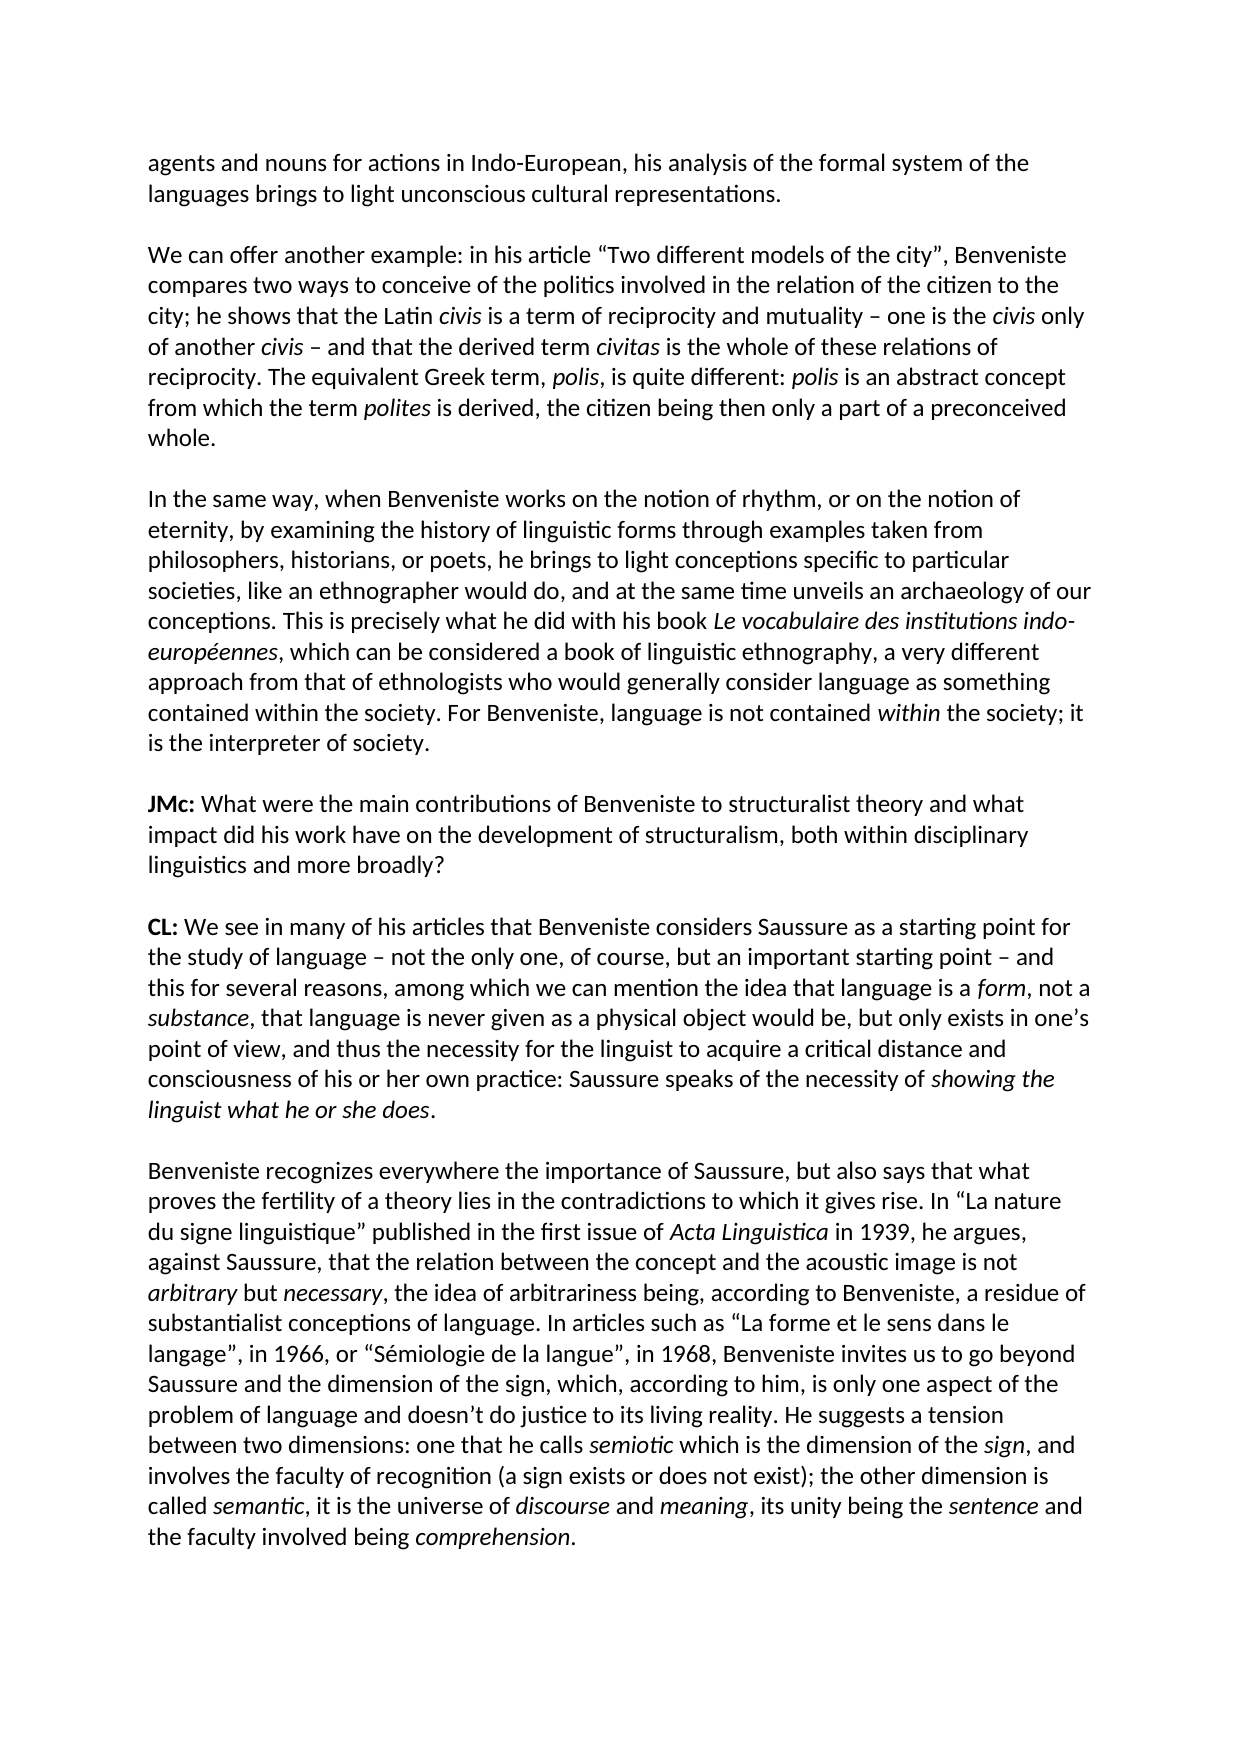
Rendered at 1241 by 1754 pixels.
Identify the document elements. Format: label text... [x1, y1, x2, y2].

text agents and nouns for actions in Indo-European, his analysis of the formal system of the languages brings to light unconscious cultural representations. [148, 148, 1093, 209]
text We can offer another example: in his article “Two different models of the city”, Benveniste compares two ways to conceive of the politics involved in the relation of the citizen to the city; he shows that the Latin civis is a term of reciprocity and mutuality – one is the civis only of another civis – and that the derived term civitas is the whole of these relations of reciprocity. The equivalent Greek term, polis, is quite different: polis is an abstract concept from which the term polites is derived, the citizen being then only a part of a preconceived whole. [148, 239, 1093, 453]
text In the same way, when Benveniste works on the notion of rhythm, or on the notion of eternity, by examining the history of linguistic forms through examples taken from philosophers, historians, or poets, he brings to light conceptions specific to particular societies, like an ethnographer would do, and at the same time unveils an archaeology of our conceptions. This is precisely what he did with his book Le vocabulaire des institutions indo-européennes, which can be considered a book of linguistic ethnography, a very different approach from that of ethnologists who would generally consider language as something contained within the society. For Benveniste, language is not contained within the society; it is the interpreter of society. [148, 483, 1093, 758]
text JMc: What were the main contributions of Benveniste to structuralist theory and what impact did his work have on the development of structuralism, both within disciplinary linguistics and more broadly? [148, 788, 1093, 880]
text CL: We see in many of his articles that Benveniste considers Saussure as a starting point for the study of language – not the only one, of course, but an important starting point – and this for several reasons, among which we can mention the idea that language is a form, not a substance, that language is never given as a physical object would be, but only exists in one’s point of view, and thus the necessity for the linguist to acquire a critical distance and consciousness of his or her own practice: Saussure speaks of the necessity of showing the linguist what he or she does. [148, 911, 1093, 1124]
text Benveniste recognizes everywhere the importance of Saussure, but also says that what proves the fertility of a theory lies in the contradictions to which it gives rise. In “La nature du signe linguistique” published in the first issue of Acta Linguistica in 1939, he argues, against Saussure, that the relation between the concept and the acoustic image is not arbitrary but necessary, the idea of arbitrariness being, according to Benveniste, a residue of substantialist conceptions of language. In articles such as “La forme et le sens dans le langage”, in 1966, or “Sémiologie de la langue”, in 1968, Benveniste invites us to go beyond Saussure and the dimension of the sign, which, according to him, is only one aspect of the problem of language and doesn’t do justice to its living reality. He suggests a tension between two dimensions: one that he calls semiotic which is the dimension of the sign, and involves the faculty of recognition (a sign exists or does not exist); the other dimension is called semantic, it is the universe of discourse and meaning, its unity being the sentence and the faculty involved being comprehension. [148, 1155, 1093, 1552]
